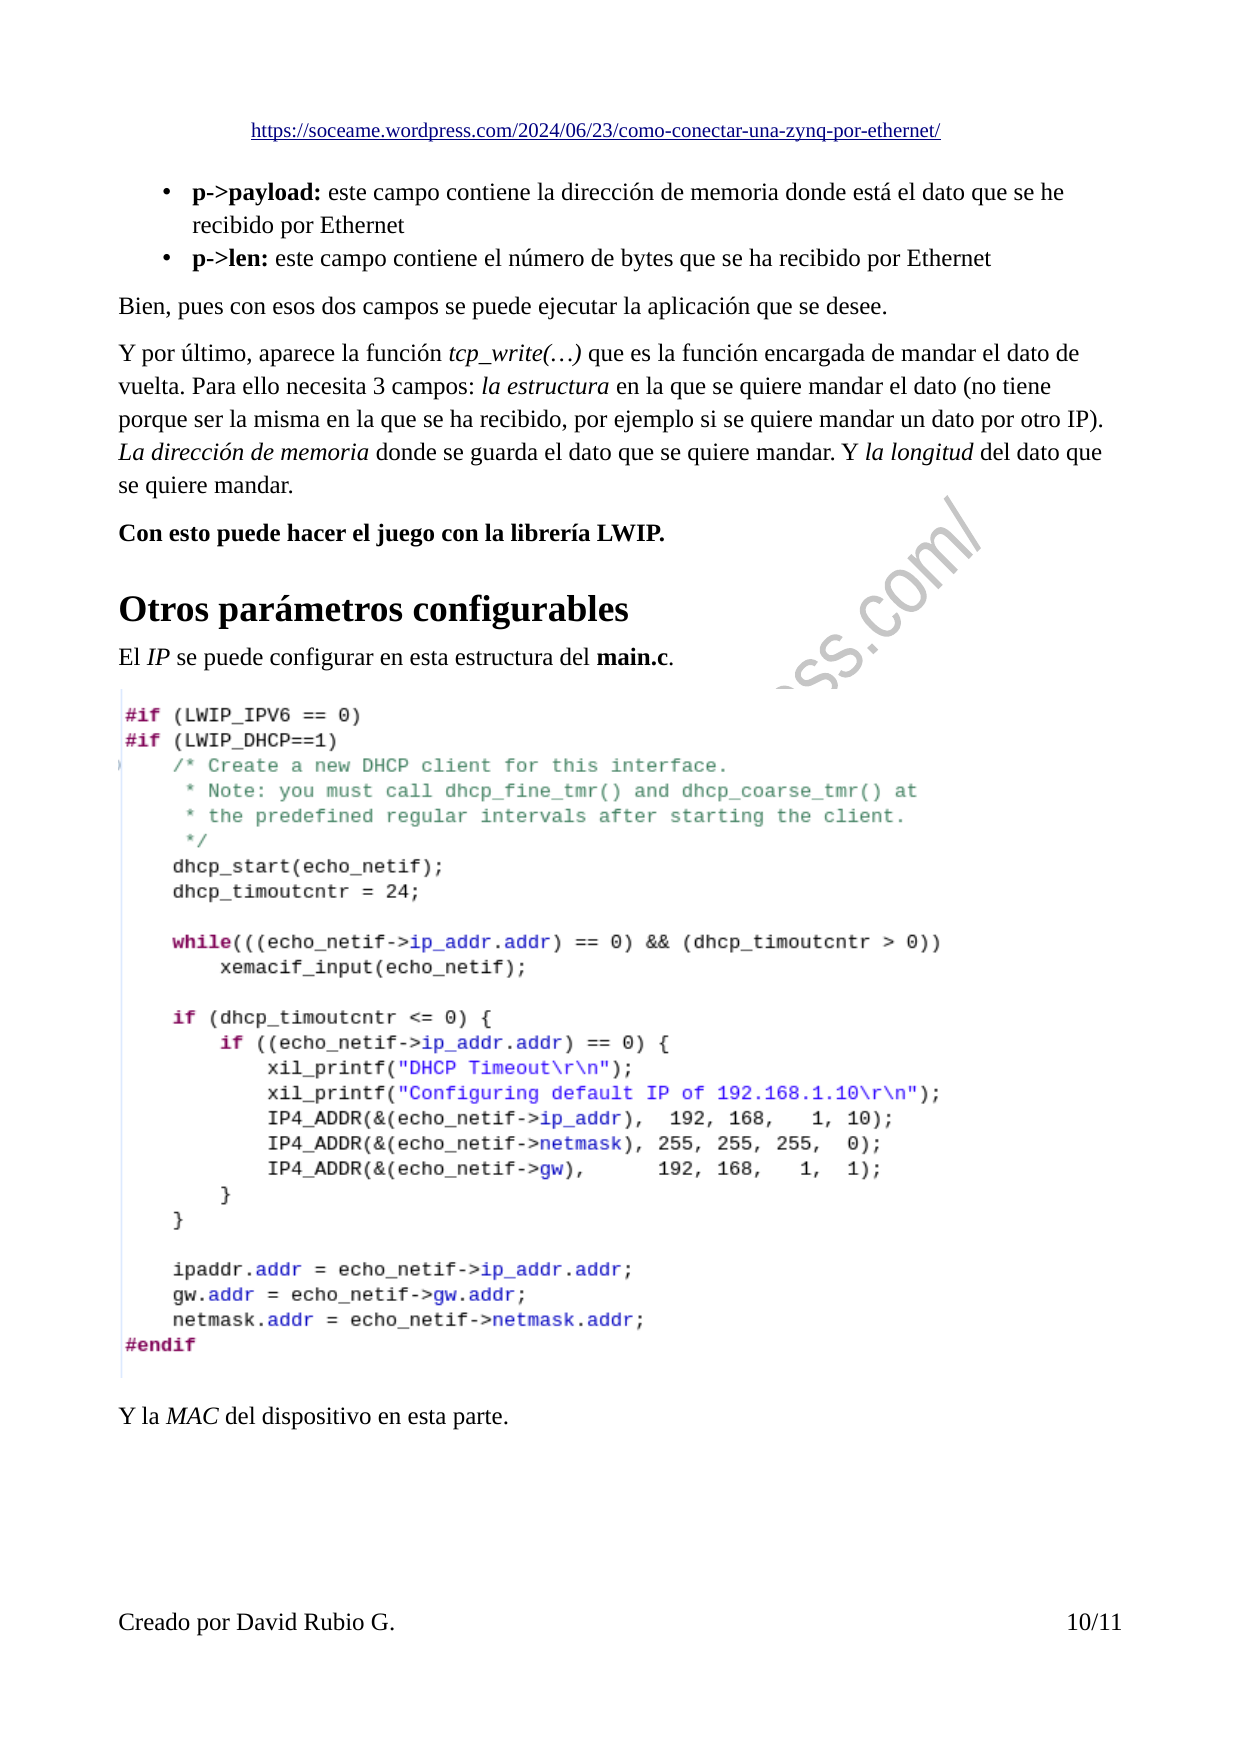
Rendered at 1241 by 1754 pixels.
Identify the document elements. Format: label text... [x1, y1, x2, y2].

text Y la MAC del dispositivo en esta parte. [118, 1401, 1122, 1430]
subtitle Otros parámetros configurables [118, 586, 1122, 629]
text El IP se puede configurar en esta estructura del main.c. [118, 642, 856, 671]
text Con esto puede hacer el juego con la librería LWIP. [118, 518, 973, 547]
list p->len: este campo contiene el número de bytes que se ha recibido por Ethernet [162, 243, 1122, 272]
list p->payload: este campo contiene la dirección de memoria donde está el dato que se he recibido por Ethernet [162, 177, 1122, 239]
text [963, 518, 1122, 547]
picture [118, 689, 1099, 1378]
text Y por último, aparece la función tcp_write(…) que es la función encargada de mandar el dato de vuelta. Para ello necesita 3 campos: la estructura en la que se quiere mandar el dato (no tiene porque ser la misma en la que se ha recibido, por ejemplo si se quiere mandar un dato por otro IP). La dirección de memoria donde se guarda el dato que se quiere mandar. Y la longitud del dato que se quiere mandar. [118, 338, 1122, 499]
text Bien, pues con esos dos campos se puede ejecutar la aplicación que se desee. [118, 291, 1122, 319]
text [826, 642, 1122, 671]
